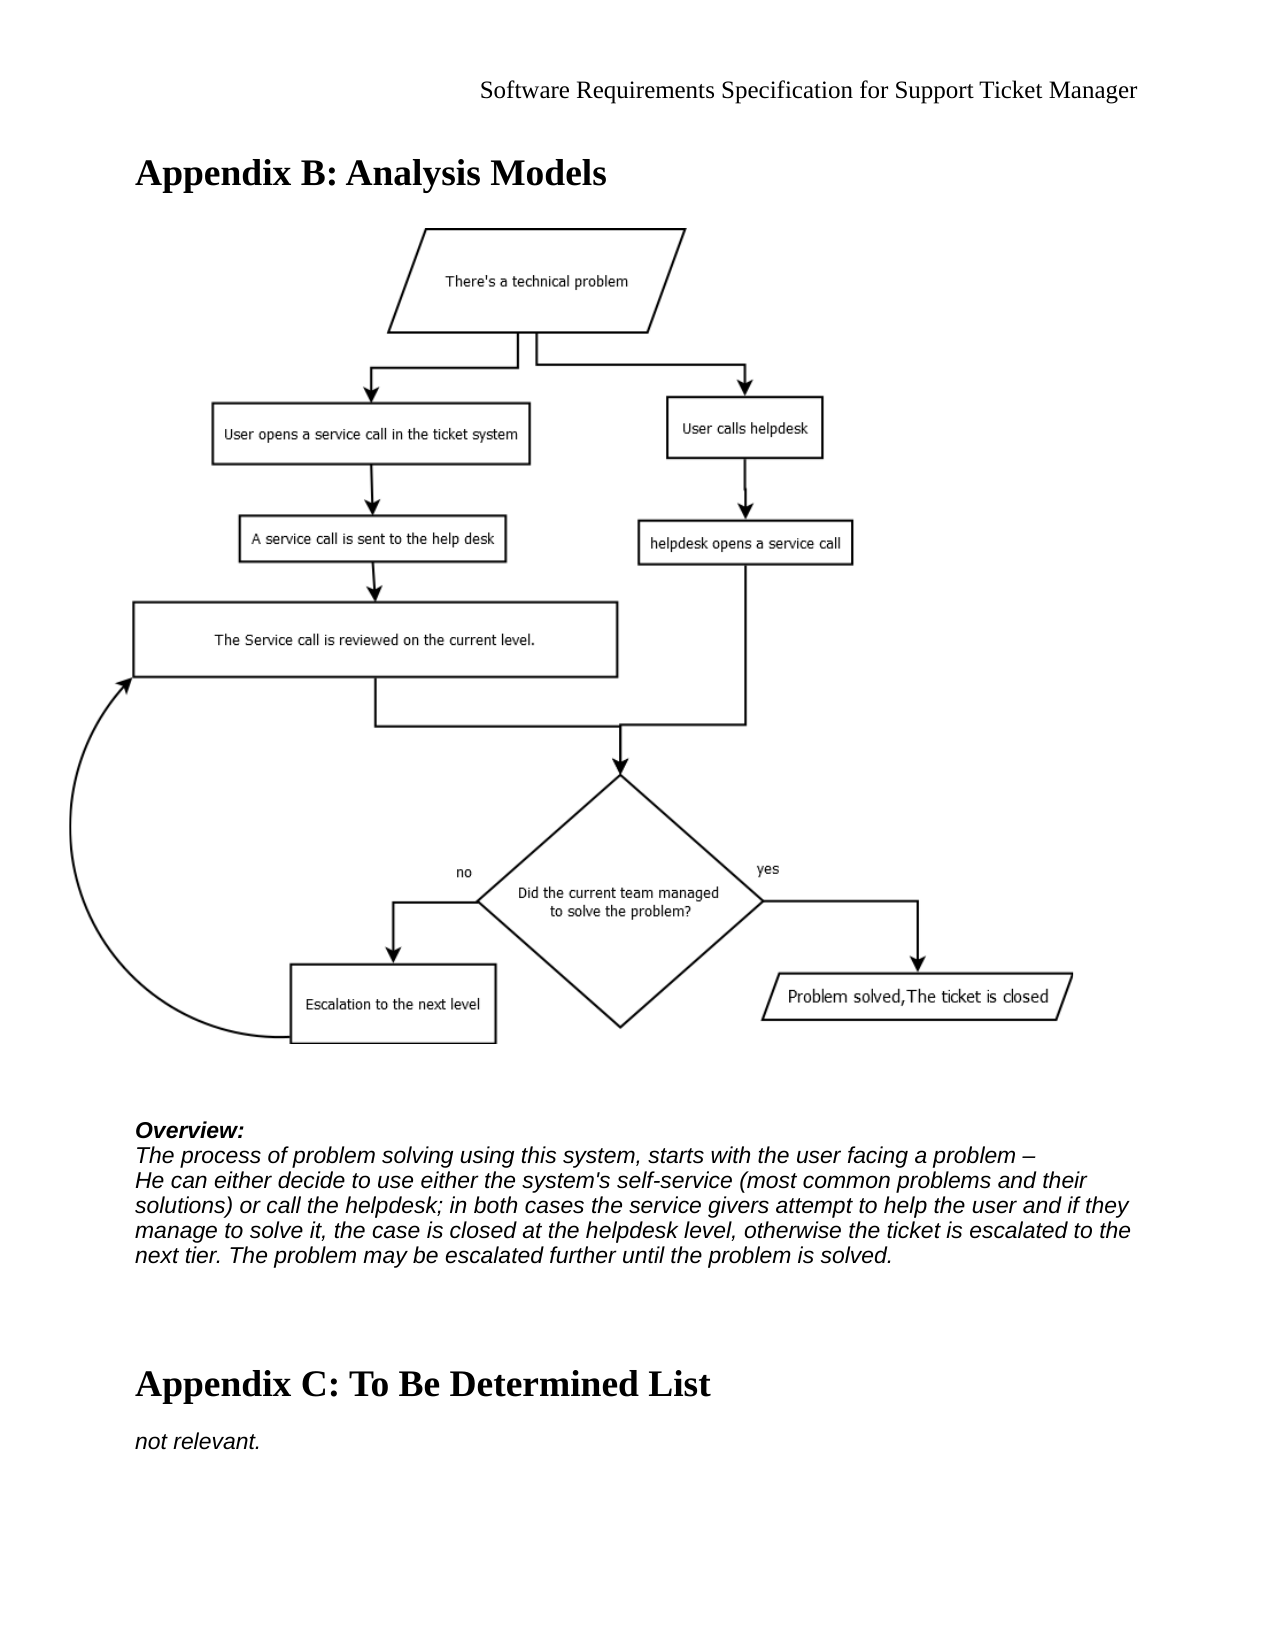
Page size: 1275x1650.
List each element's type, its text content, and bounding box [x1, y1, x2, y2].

text Overview: [135, 1118, 1140, 1143]
text He can either decide to use either the system's self-service (most common problems and their solutions) or call the helpdesk; in both cases the service givers attempt to help the user and if they manage to solve it, the case is closed at the helpdesk level, otherwise the ticket is escalated to the next tier. The problem may be escalated further until the problem is solved. [135, 1168, 1140, 1268]
text Appendix B: Analysis Models [135, 150, 1140, 193]
text The process of problem solving using this system, starts with the user facing a problem – [135, 1143, 1140, 1168]
text Appendix C: To Be Determined List [135, 1361, 1140, 1404]
text not relevant. [135, 1429, 1140, 1454]
